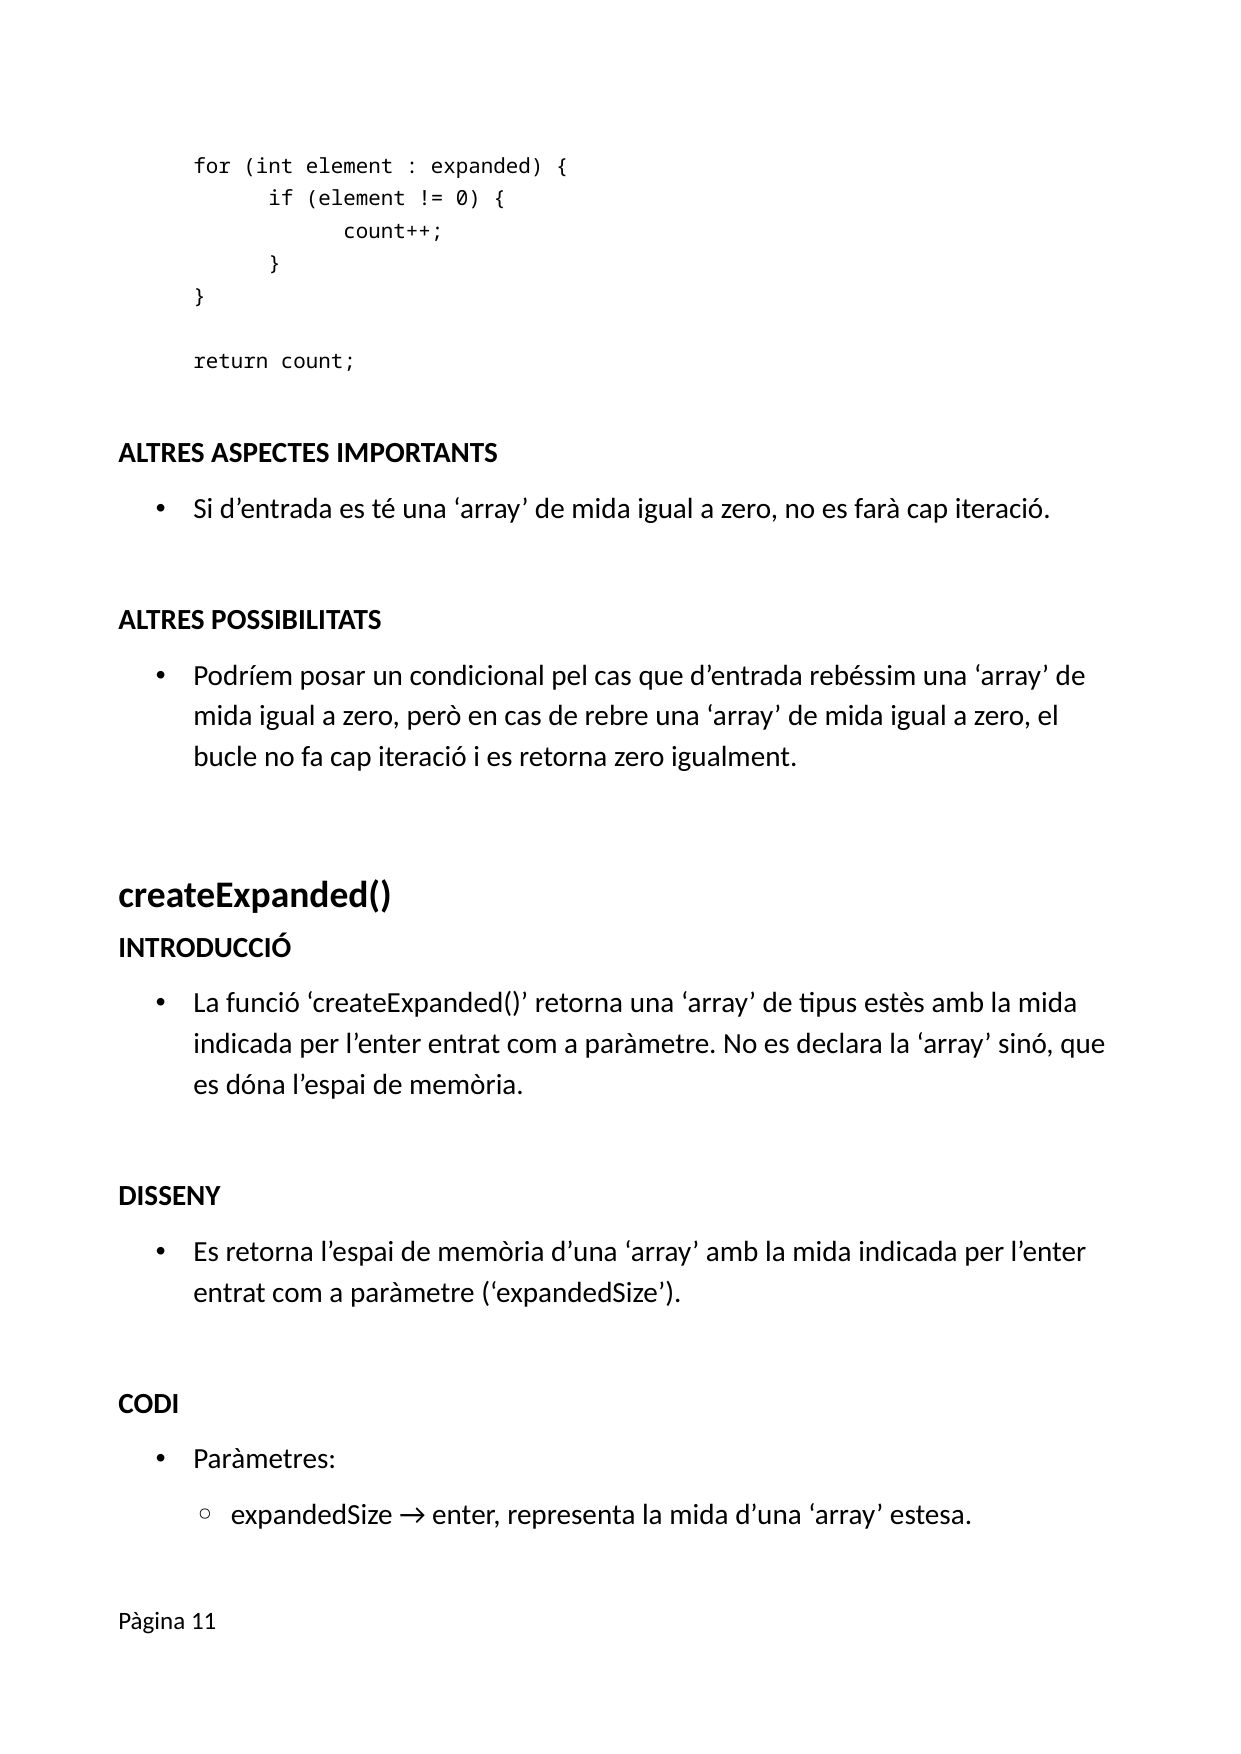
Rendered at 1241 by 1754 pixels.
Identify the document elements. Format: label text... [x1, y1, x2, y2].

text CODI [118, 1385, 1122, 1420]
list for (int element : expanded) { [156, 151, 1122, 179]
text DISSENY [118, 1177, 1122, 1213]
list Podríem posar un condicional pel cas que d’entrada rebéssim una ‘array’ de mida igual a zero, però en cas de rebre una ‘array’ de mida igual a zero, el bucle no fa cap iteració i es retorna zero igualment. [156, 657, 1122, 774]
list } [156, 281, 1122, 309]
list count++; [156, 216, 1122, 244]
list Paràmetres: [156, 1440, 1122, 1476]
list expandedSize → enter, representa la mida d’una ‘array’ estesa. [193, 1496, 1122, 1531]
subtitle createExpanded() [118, 871, 1122, 916]
list } [156, 248, 1122, 277]
text ALTRES ASPECTES IMPORTANTS [118, 434, 1122, 470]
list Es retorna l’espai de memòria d’una ‘array’ amb la mida indicada per l’enter entrat com a paràmetre (‘expandedSize’). [156, 1233, 1122, 1309]
list Si d’entrada es té una ‘array’ de mida igual a zero, no es farà cap iteració. [156, 490, 1122, 526]
list return count; [156, 346, 1122, 375]
list La funció ‘createExpanded()’ retorna una ‘array’ de tipus estès amb la mida indicada per l’enter entrat com a paràmetre. No es declara la ‘array’ sinó, que es dóna l’espai de memòria. [156, 984, 1122, 1102]
text INTRODUCCIÓ [118, 929, 1122, 964]
list if (element != 0) { [156, 183, 1122, 212]
text ALTRES POSSIBILITATS [118, 601, 1122, 637]
